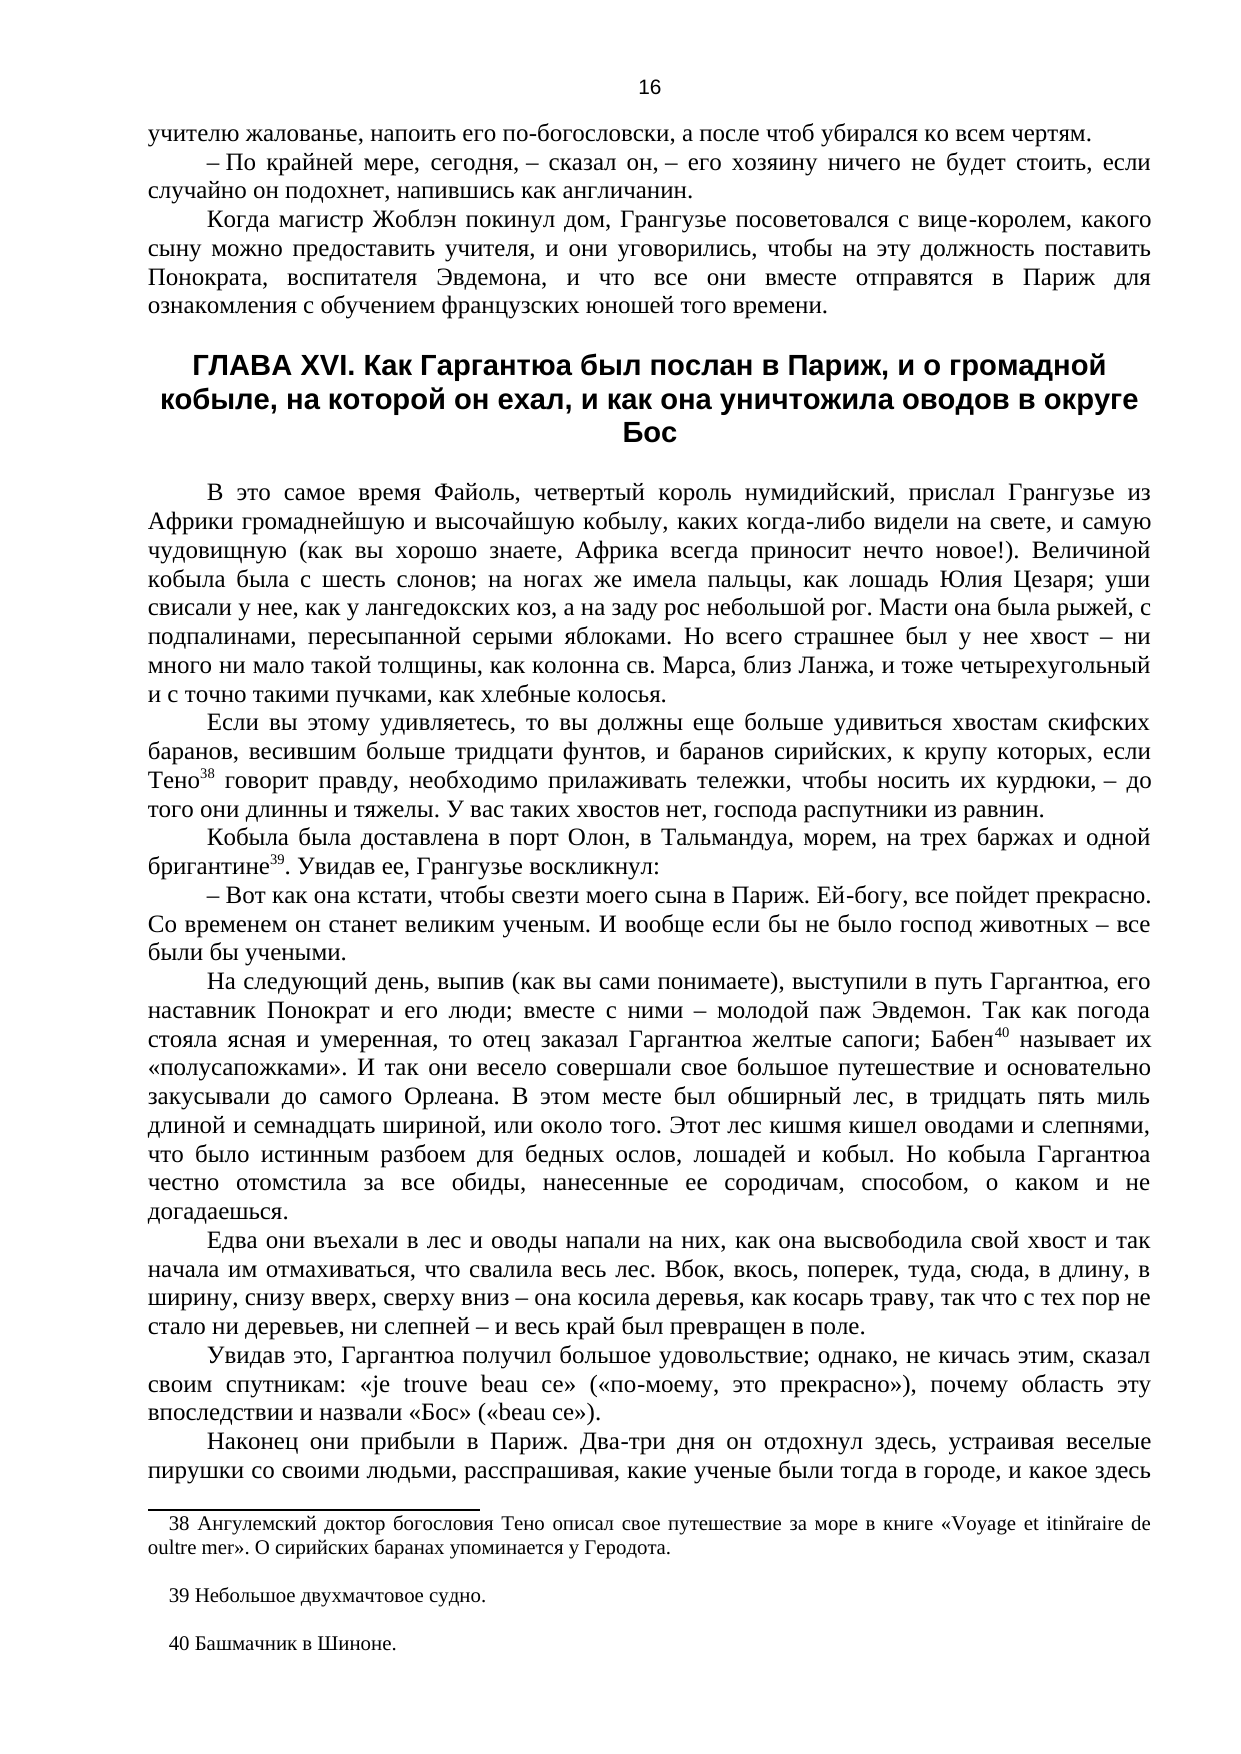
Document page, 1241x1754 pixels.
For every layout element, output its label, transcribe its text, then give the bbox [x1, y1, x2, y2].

text Увидав это, Гаргантюа получил большое удовольствие; однако, не кичась этим, сказал своим спутникам: «je trouve beau се» («по‑моему, это прекрасно»), почему область эту впоследствии и назвали «Бос» («beau се»). [148, 1340, 1152, 1426]
text Едва они въехали в лес и оводы напали на них, как она высвободила свой хвост и так начала им отмахиваться, что свалила весь лес. Вбок, вкось, поперек, туда, сюда, в длину, в ширину, снизу вверх, сверху вниз – она косила деревья, как косарь траву, так что с тех пор не стало ни деревьев, ни слепней – и весь край был превращен в поле. [148, 1225, 1152, 1340]
text учителю жалованье, напоить его по‑богословски, а после чтоб убирался ко всем чертям. [148, 118, 1152, 147]
text В это самое время Файоль, четвертый король нумидийский, прислал Грангузье из Африки громаднейшую и высочайшую кобылу, каких когда‑либо видели на свете, и самую чудовищную (как вы хорошо знаете, Африка всегда приносит нечто новое!). Величиной кобыла была с шесть слонов; на ногах же имела пальцы, как лошадь Юлия Цезаря; уши свисали у нее, как у лангедокских коз, а на заду рос небольшой рог. Масти она была рыжей, с подпалинами, пересыпанной серыми яблоками. Но всего страшнее был у нее хвост – ни много ни мало такой толщины, как колонна св. Марса, близ Ланжа, и тоже четырехугольный и с точно такими пучками, как хлебные колосья. [148, 477, 1152, 707]
text Башмачник в Шиноне. [148, 1631, 1152, 1655]
text Ангулемский доктор богословия Тено описал свое путешествие за море в книге «Voyage et itinйraire de oultre mer». О сирийских баранах упоминается у Геродота. [148, 1511, 1152, 1559]
text Если вы этому удивляетесь, то вы должны еще больше удивиться хвостам скифских баранов, весившим больше тридцати фунтов, и баранов сирийских, к крупу которых, если Тено говорит правду, необходимо прилаживать тележки, чтобы носить их курдюки, – до того они длинны и тяжелы. У вас таких хвостов нет, господа распутники из равнин. [148, 707, 1152, 822]
text Когда магистр Жоблэн покинул дом, Грангузье посоветовался с вице‑королем, какого сыну можно предоставить учителя, и они уговорились, чтобы на эту должность поставить Понократа, воспитателя Эвдемона, и что все они вместе отправятся в Париж для ознакомления с обучением французских юношей того времени. [148, 204, 1152, 319]
subtitle ГЛАВА XVI. Как Гаргантюа был послан в Париж, и о громадной кобыле, на которой он ехал, и как она уничтожила оводов в округе Бос [148, 348, 1152, 449]
text – Вот как она кстати, чтобы свезти моего сына в Париж. Ей‑богу, все пойдет прекрасно. Со временем он станет великим ученым. И вообще если бы не было господ животных – все были бы учеными. [148, 880, 1152, 966]
text Наконец они прибыли в Париж. Два‑три дня он отдохнул здесь, устраивая веселые пирушки со своими людьми, расспрашивая, какие ученые были тогда в городе, и какое здесь [148, 1426, 1152, 1484]
text На следующий день, выпив (как вы сами понимаете), выступили в путь Гаргантюа, его наставник Понократ и его люди; вместе с ними – молодой паж Эвдемон. Так как погода стояла ясная и умеренная, то отец заказал Гаргантюа желтые сапоги; Бабен называет их «полусапожками». И так они весело совершали свое большое путешествие и основательно закусывали до самого Орлеана. В этом месте был обширный лес, в тридцать пять миль длиной и семнадцать шириной, или около того. Этот лес кишмя кишел оводами и слепнями, что было истинным разбоем для бедных ослов, лошадей и кобыл. Но кобыла Гаргантюа честно отомстила за все обиды, нанесенные ее сородичам, способом, о каком и не догадаешься. [148, 966, 1152, 1225]
text Кобыла была доставлена в порт Олон, в Тальмандуа, морем, на трех баржах и одной бригантине. Увидав ее, Грангузье воскликнул: [148, 822, 1152, 880]
text – По крайней мере, сегодня, – сказал он, – его хозяину ничего не будет стоить, если случайно он подохнет, напившись как англичанин. [148, 147, 1152, 204]
text Небольшое двухмачтовое судно. [148, 1583, 1152, 1607]
